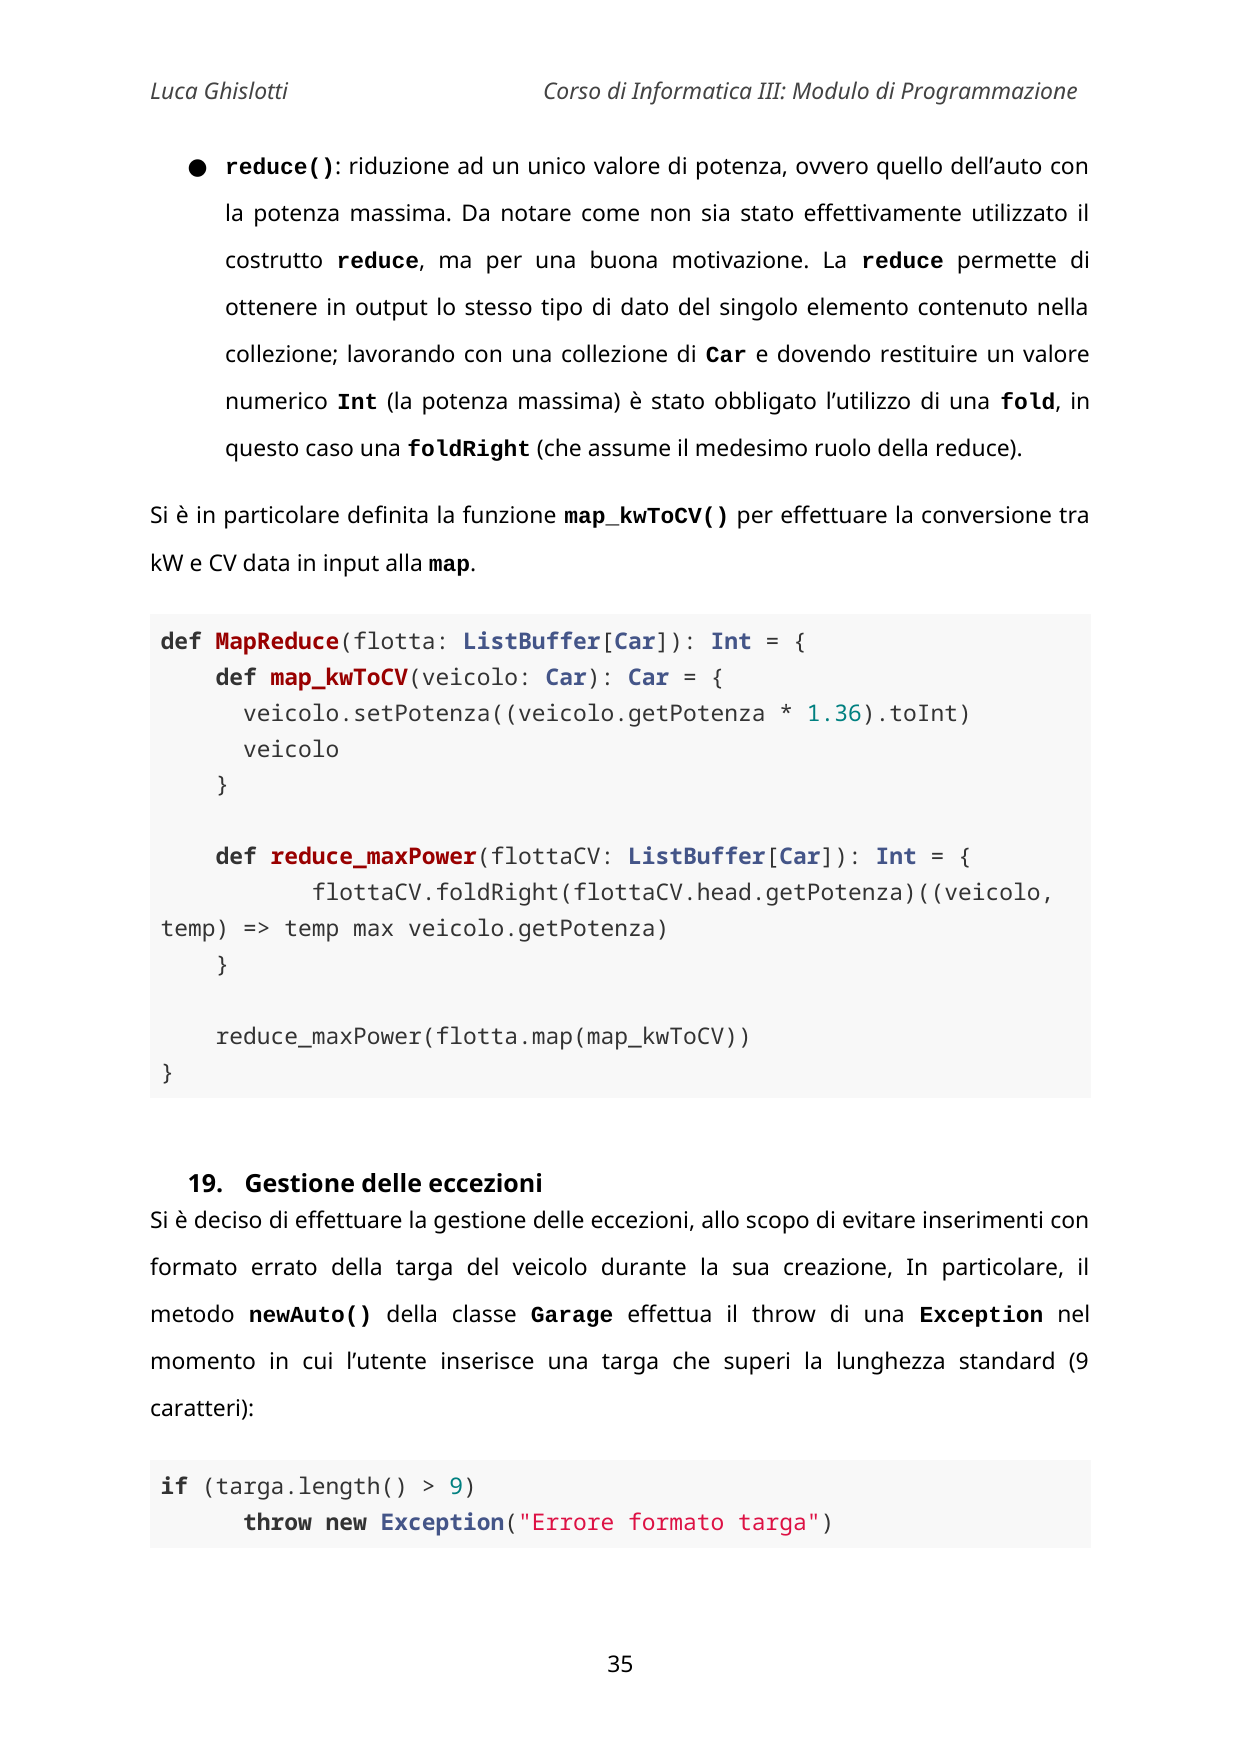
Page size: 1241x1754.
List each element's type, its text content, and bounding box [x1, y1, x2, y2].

table_header if (targa.length() > 9) throw new Exception("Errore formato targa") [150, 1460, 1091, 1548]
text Si è in particolare definita la funzione map_kwToCV() per effettuare la conversione tra kW e CV data in input alla map. [150, 499, 1090, 578]
list reduce(): riduzione ad un unico valore di potenza, ovvero quello dell’auto con la potenza massima. Da notare come non sia stato effettivamente utilizzato il costrutto reduce, ma per una buona motivazione. La reduce permette di ottenere in output lo stesso tipo di dato del singolo elemento contenuto nella collezione; lavorando con una collezione di Car e dovendo restituire un valore numerico Int (la potenza massima) è stato obbligato l’utilizzo di una fold, in questo caso una foldRight (che assume il medesimo ruolo della reduce). [187, 150, 1090, 463]
text Si è deciso di effettuare la gestione delle eccezioni, allo scopo di evitare inserimenti con formato errato della targa del veicolo durante la sua creazione, In particolare, il metodo newAuto() della classe Garage effettua il throw di una Exception nel momento in cui l’utente inserisce una targa che superi la lunghezza standard (9 caratteri): [150, 1204, 1090, 1423]
table_header def MapReduce(flotta: ListBuffer[Car]): Int = { def map_kwToCV(veicolo: Car): Car = { veicolo.setPotenza((veicolo.getPotenza * 1.36).toInt) veicolo } def reduce_maxPower(flottaCV: ListBuffer[Car]): Int = { flottaCV.foldRight(flottaCV.head.getPotenza)((veicolo, temp) => temp max veicolo.getPotenza) } reduce_maxPower(flotta.map(map_kwToCV)) } [150, 614, 1091, 1098]
subtitle Gestione delle eccezioni [187, 1165, 1090, 1199]
